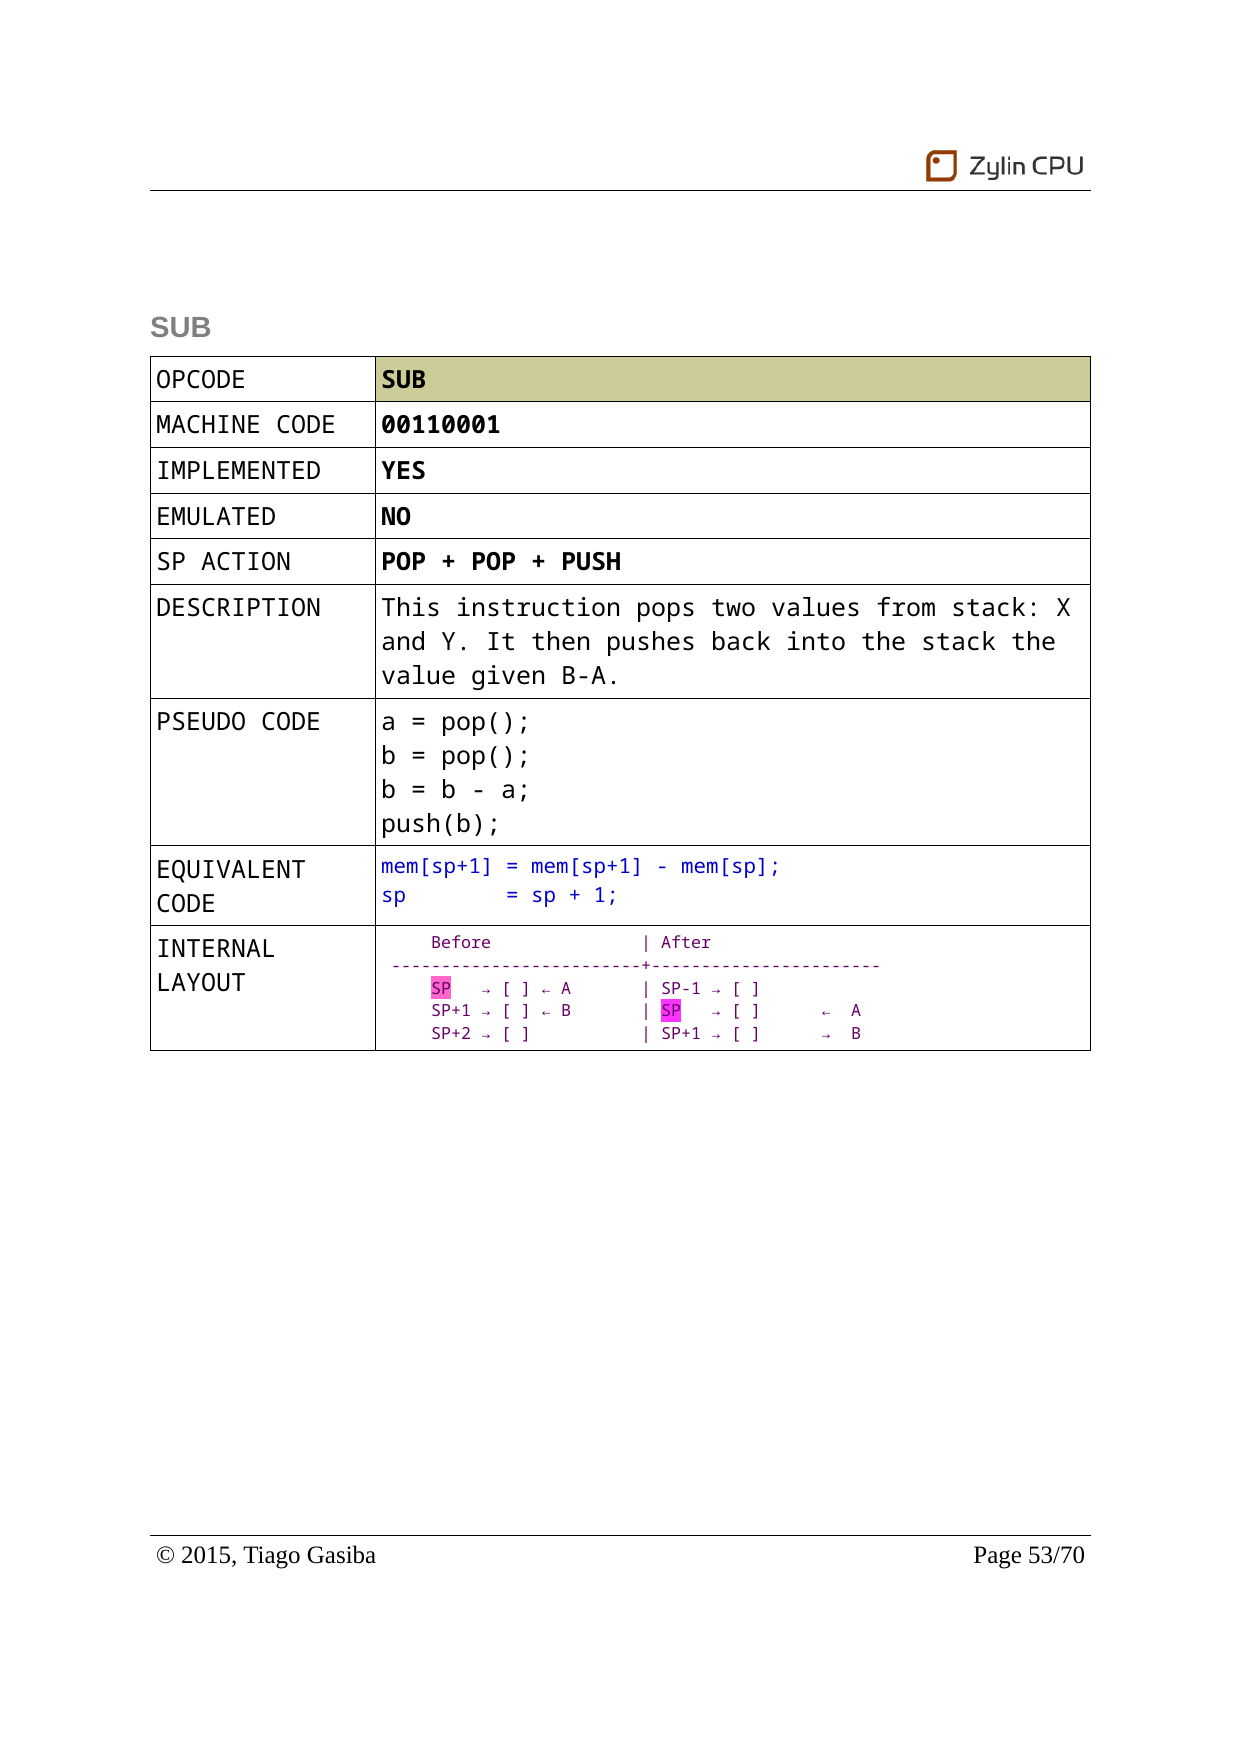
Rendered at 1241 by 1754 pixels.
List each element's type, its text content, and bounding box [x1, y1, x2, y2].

table_cell EQUIVALENT CODE [151, 846, 375, 925]
table_cell PSEUDO CODE [151, 699, 375, 845]
table_cell This instruction pops two values from stack: X and Y. It then pushes back into the stack the value given B-A. [376, 585, 1090, 698]
table_header SUB [376, 357, 1090, 401]
table_cell MACHINE CODE [151, 402, 375, 447]
table_cell POP + POP + PUSH [376, 539, 1090, 584]
table_cell YES [376, 448, 1090, 493]
table_cell SP ACTION [151, 539, 375, 584]
table_cell EMULATED [151, 494, 375, 538]
table_cell INTERNAL LAYOUT [151, 926, 375, 1050]
table_cell a = pop(); b = pop(); b = b - a; push(b); [376, 699, 1090, 845]
table_cell mem[sp+1] = mem[sp+1] - mem[sp]; sp = sp + 1; [376, 846, 1090, 925]
subtitle SUB [150, 310, 1091, 343]
table_cell NO [376, 494, 1090, 538]
table_cell DESCRIPTION [151, 585, 375, 698]
table_cell Before | After -------------------------+----------------------- SP → [ ] ← A | SP-1 → [ ] SP+1 → [ ] ← B | SP → [ ] ← A SP+2 → [ ] | SP+1 → [ ] → B [376, 926, 1090, 1050]
table_cell IMPLEMENTED [151, 448, 375, 493]
picture [922, 148, 1151, 185]
table_cell 00110001 [376, 402, 1090, 447]
table_header OPCODE [151, 357, 375, 401]
